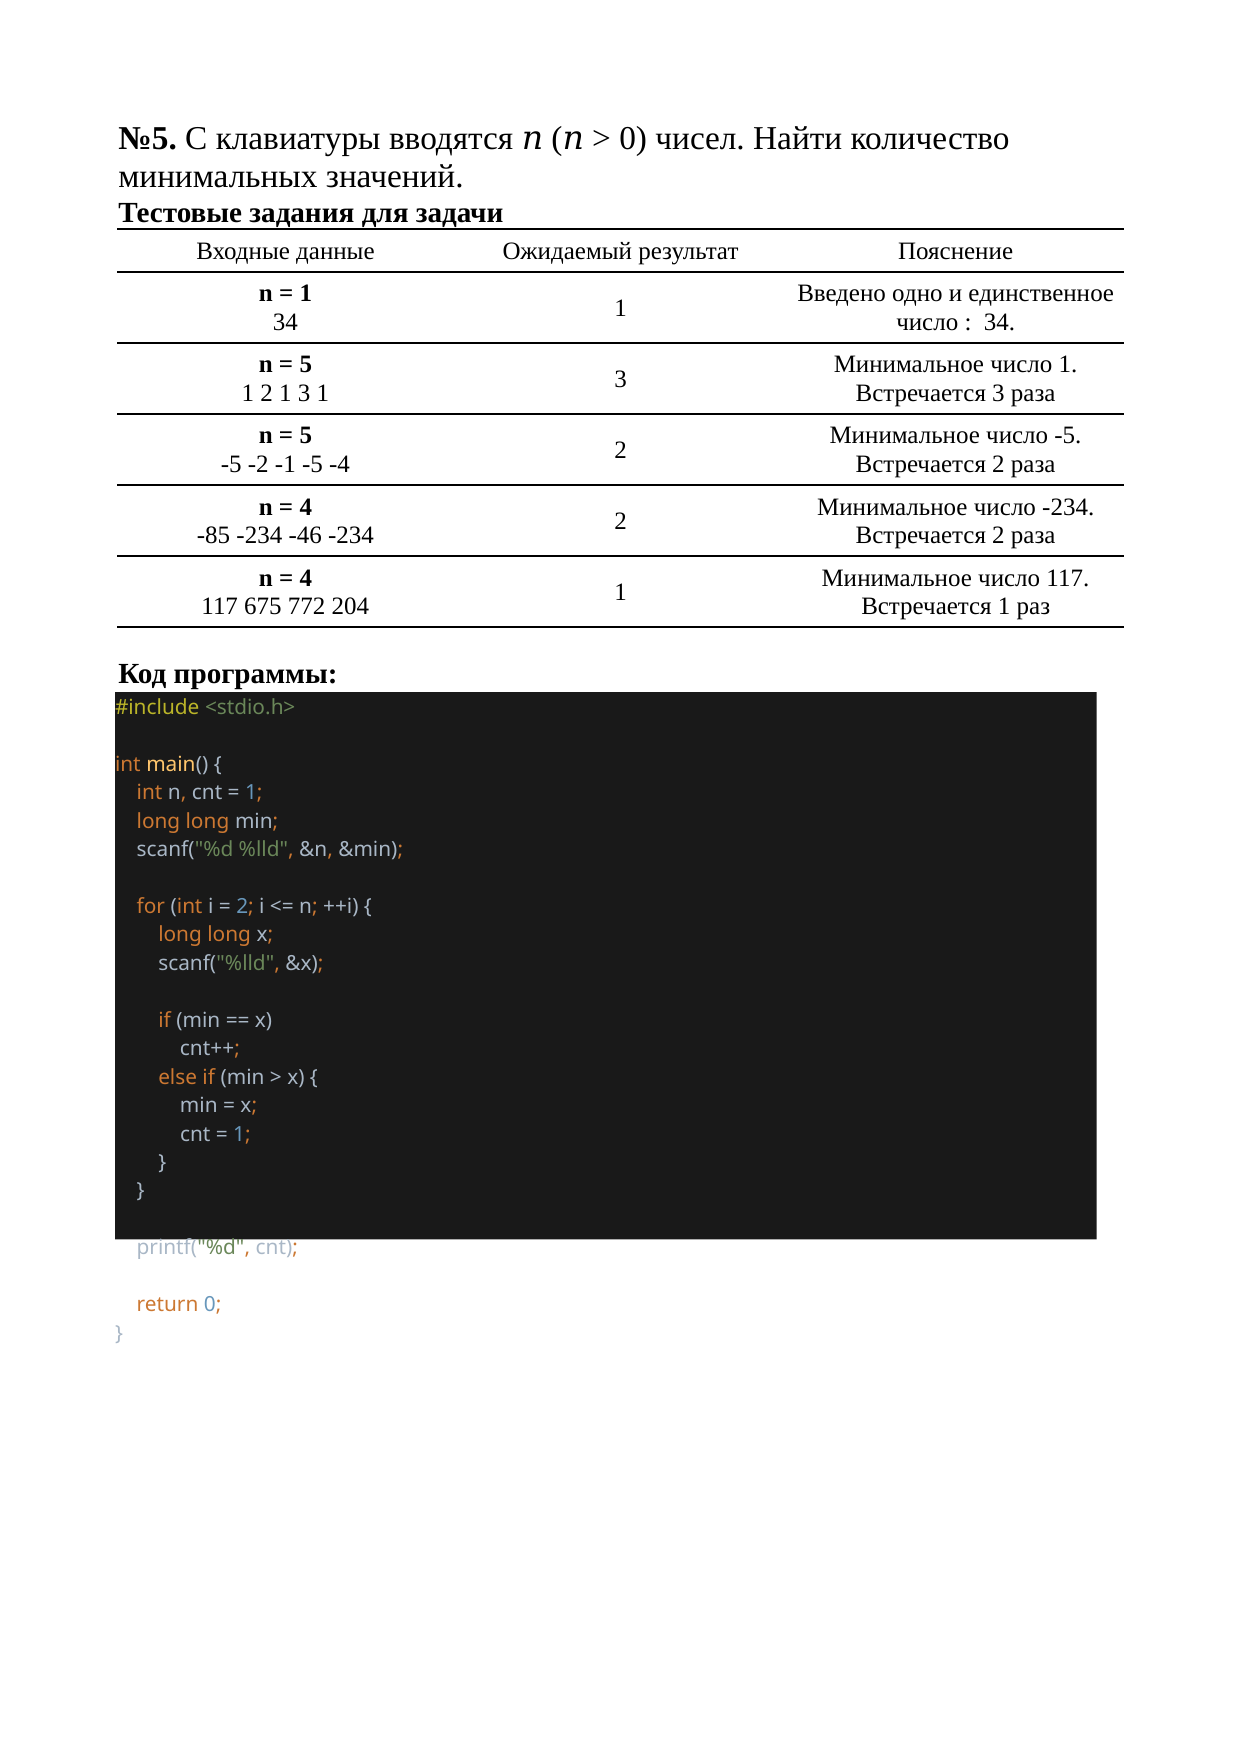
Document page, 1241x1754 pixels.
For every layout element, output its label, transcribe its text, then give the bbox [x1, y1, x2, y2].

table_header Входные данные [117, 230, 453, 271]
table_cell n = 1 34 [117, 273, 453, 342]
table_cell n = 4 -85 -234 -46 -234 [117, 486, 453, 555]
text Код программы: [118, 657, 1122, 690]
table_cell 1 [453, 557, 787, 626]
table_cell 3 [453, 344, 787, 413]
table_cell 2 [453, 415, 787, 484]
table_cell n = 4 117 675 772 204 [117, 557, 453, 626]
table_cell Минимальное число 117. Встречается 1 раз [788, 557, 1123, 626]
table_cell n = 5 -5 -2 -1 -5 -4 [117, 415, 453, 484]
table_cell Минимальное число -234. Встречается 2 раза [788, 486, 1123, 555]
table_cell 2 [453, 486, 787, 555]
table_header Пояснение [788, 230, 1123, 271]
table_cell Минимальное число -5. Встречается 2 раза [788, 415, 1123, 484]
table_cell Минимальное число 1. Встречается 3 раза [788, 344, 1123, 413]
table_cell Введено одно и единственное число : 34. [788, 273, 1123, 342]
table_cell 1 [453, 273, 787, 342]
text №5. C клавиатуры вводятся 𝑛 (𝑛 > 0) чисел. Найти количество минимальных значений. [118, 118, 1122, 195]
table_cell n = 5 1 2 1 3 1 [117, 344, 453, 413]
table_header Ожидаемый результат [453, 230, 787, 271]
text Тестовые задания для задачи [118, 195, 1122, 228]
